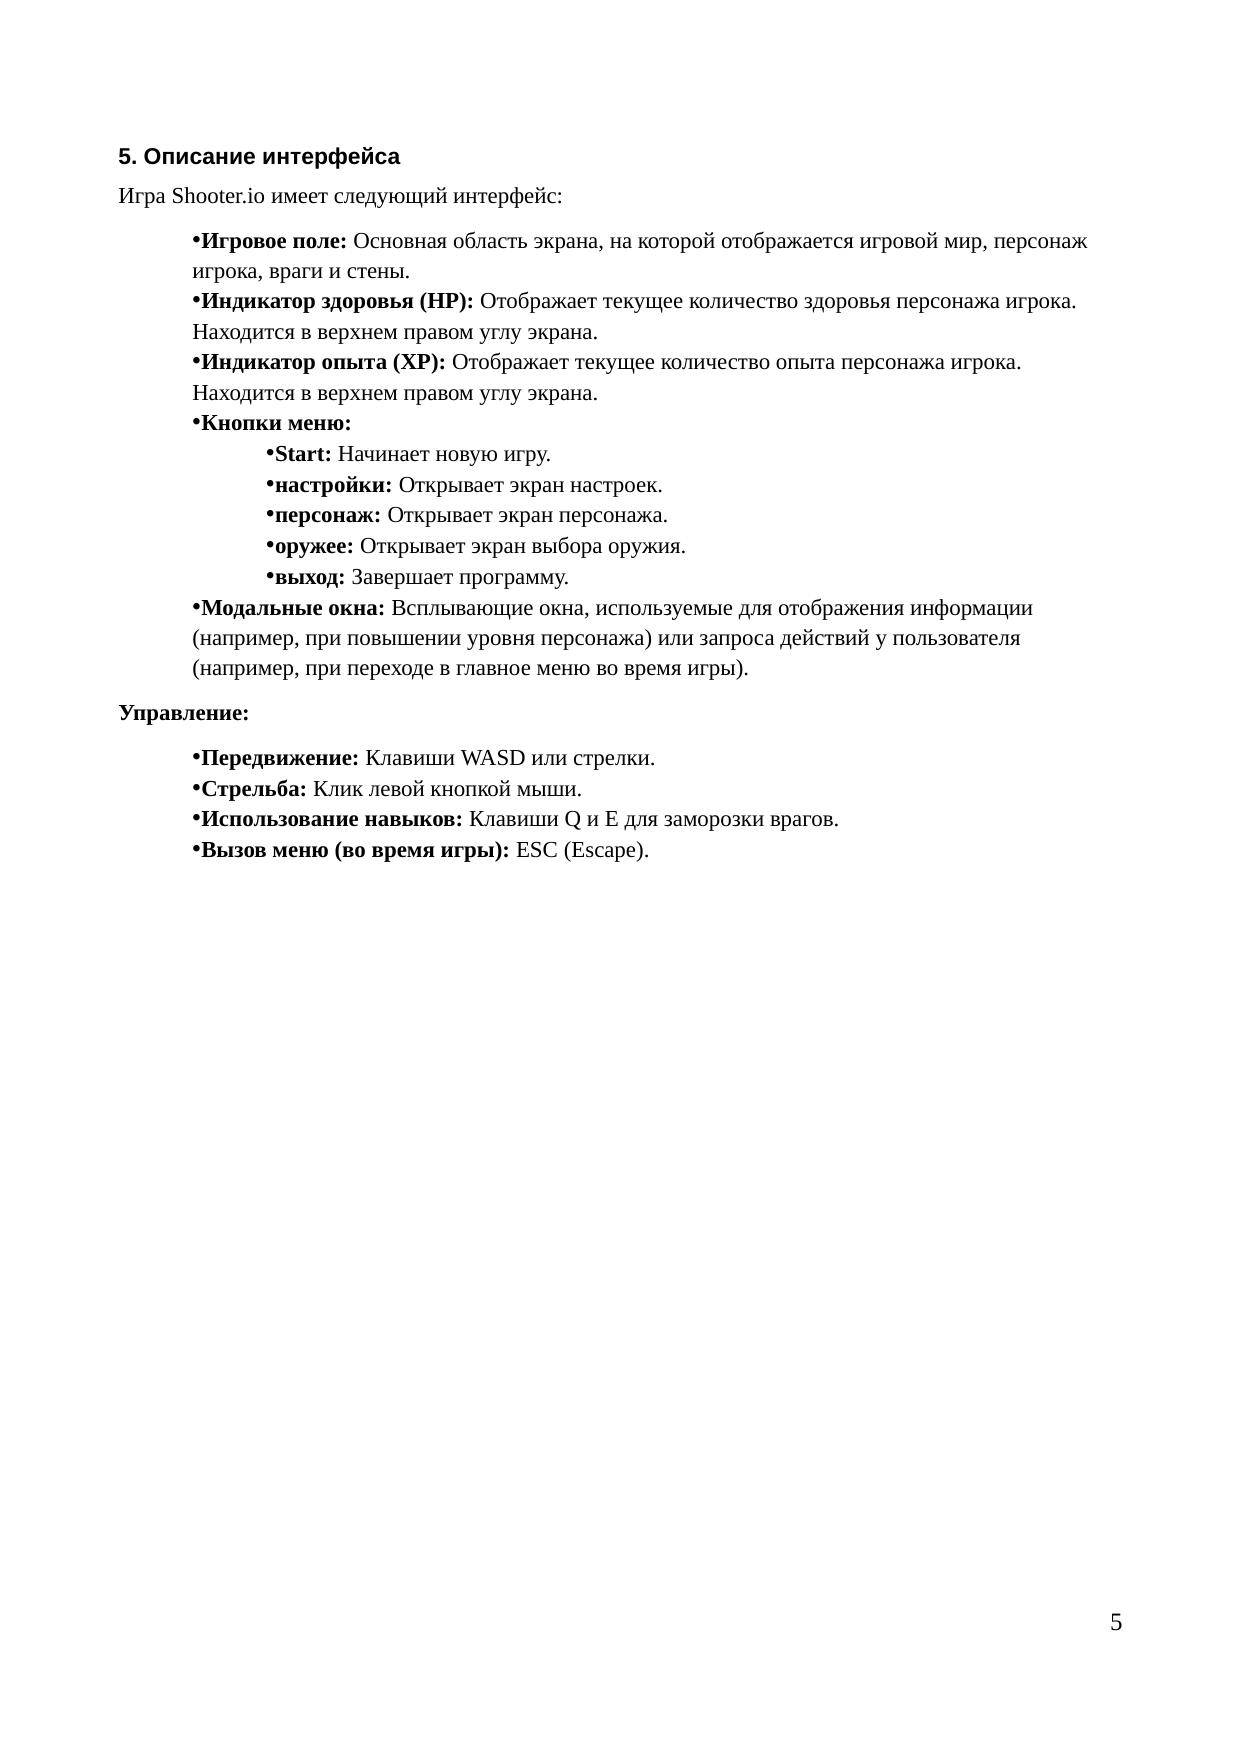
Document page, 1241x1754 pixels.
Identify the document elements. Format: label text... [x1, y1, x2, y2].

list Кнопки меню: [118, 409, 1122, 436]
text Управление: [118, 699, 1122, 726]
list выход: Завершает программу. [118, 563, 1122, 590]
text Игра Shooter.io имеет следующий интерфейс: [118, 182, 1122, 208]
subtitle 5. Описание интерфейса [118, 143, 1122, 169]
list Использование навыков: Клавиши Q и E для заморозки врагов. [118, 806, 1122, 832]
list Индикатор опыта (XP): Отображает текущее количество опыта персонажа игрока. Находится в верхнем правом углу экрана. [118, 348, 1122, 405]
list Стрельба: Клик левой кнопкой мыши. [118, 775, 1122, 802]
list Модальные окна: Всплывающие окна, используемые для отображения информации (например, при повышении уровня персонажа) или запроса действий у пользователя (например, при переходе в главное меню во время игры). [118, 594, 1122, 681]
list настройки: Открывает экран настроек. [118, 471, 1122, 497]
list Start: Начинает новую игру. [118, 440, 1122, 467]
list персонаж: Открывает экран персонажа. [118, 501, 1122, 528]
list Индикатор здоровья (HP): Отображает текущее количество здоровья персонажа игрока. Находится в верхнем правом углу экрана. [118, 288, 1122, 344]
list оружее: Открывает экран выбора оружия. [118, 532, 1122, 559]
list Игровое поле: Основная область экрана, на которой отображается игровой мир, персонаж игрока, враги и стены. [118, 227, 1122, 284]
list Передвижение: Клавиши WASD или стрелки. [118, 744, 1122, 771]
list Вызов меню (во время игры): ESC (Escape). [118, 836, 1122, 863]
